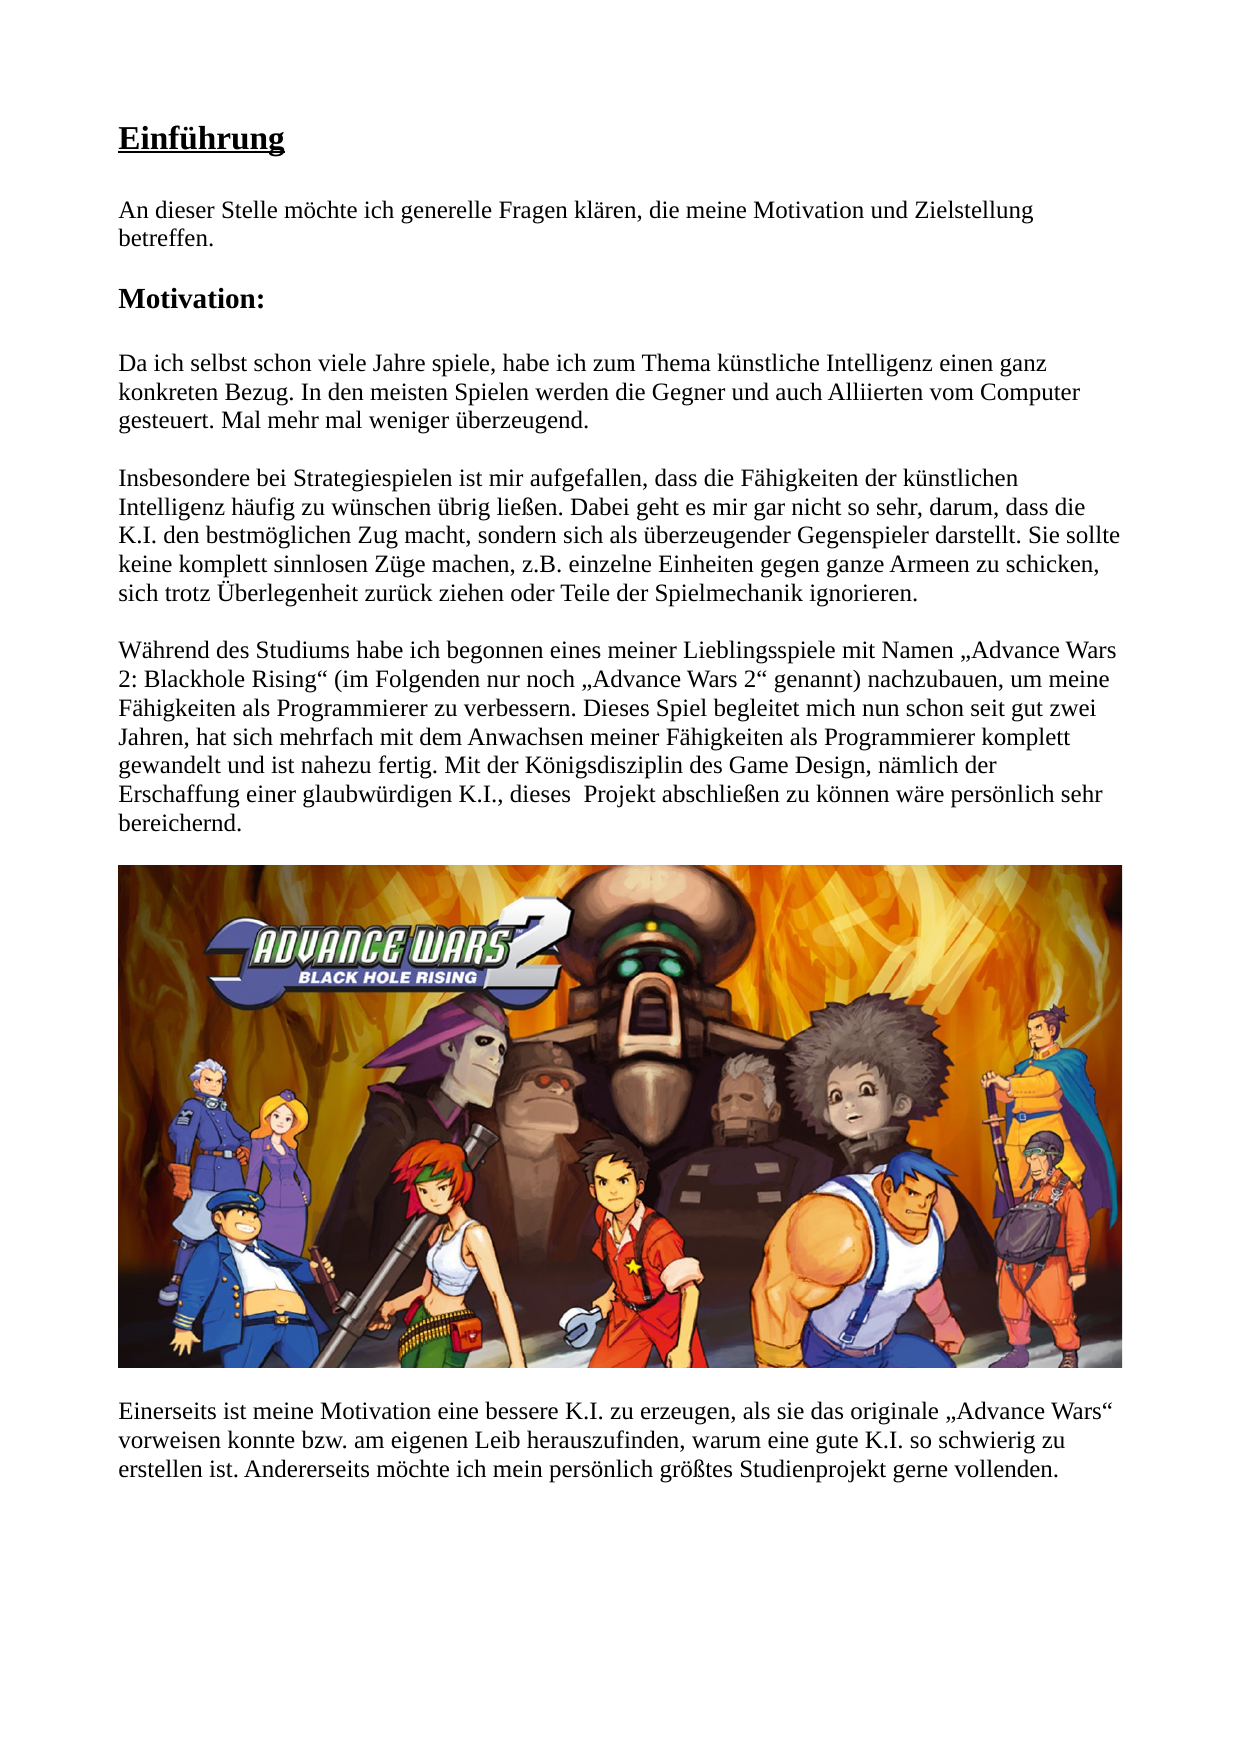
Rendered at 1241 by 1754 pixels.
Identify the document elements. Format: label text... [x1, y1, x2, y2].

text An dieser Stelle möchte ich generelle Fragen klären, die meine Motivation und Zielstellung betreffen. [118, 195, 1122, 252]
text Insbesondere bei Strategiespielen ist mir aufgefallen, dass die Fähigkeiten der künstlichen Intelligenz häufig zu wünschen übrig ließen. Dabei geht es mir gar nicht so sehr, darum, dass die K.I. den bestmöglichen Zug macht, sondern sich als überzeugender Gegenspieler darstellt. Sie sollte keine komplett sinnlosen Züge machen, z.B. einzelne Einheiten gegen ganze Armeen zu schicken, sich trotz Überlegenheit zurück ziehen oder Teile der Spielmechanik ignorieren. [118, 463, 1122, 607]
text Motivation: [118, 281, 1122, 314]
text Einerseits ist meine Motivation eine bessere K.I. zu erzeugen, als sie das originale „Advance Wars“ vorweisen konnte bzw. am eigenen Leib herauszufinden, warum eine gute K.I. so schwierig zu erstellen ist. Andererseits möchte ich mein persönlich größtes Studienprojekt gerne vollenden. [118, 1396, 1122, 1483]
text Einführung [118, 118, 1122, 156]
text Da ich selbst schon viele Jahre spiele, habe ich zum Thema künstliche Intelligenz einen ganz konkreten Bezug. In den meisten Spielen werden die Gegner und auch Alliierten vom Computer gesteuert. Mal mehr mal weniger überzeugend. [118, 348, 1122, 434]
text Während des Studiums habe ich begonnen eines meiner Lieblingsspiele mit Namen „Advance Wars 2: Blackhole Rising“ (im Folgenden nur noch „Advance Wars 2“ genannt) nachzubauen, um meine Fähigkeiten als Programmierer zu verbessern. Dieses Spiel begleitet mich nun schon seit gut zwei Jahren, hat sich mehrfach mit dem Anwachsen meiner Fähigkeiten als Programmierer komplett gewandelt und ist nahezu fertig. Mit der Königsdisziplin des Game Design, nämlich der Erschaffung einer glaubwürdigen K.I., dieses Projekt abschließen zu können wäre persönlich sehr bereichernd. [118, 636, 1122, 837]
picture [118, 865, 1123, 1368]
